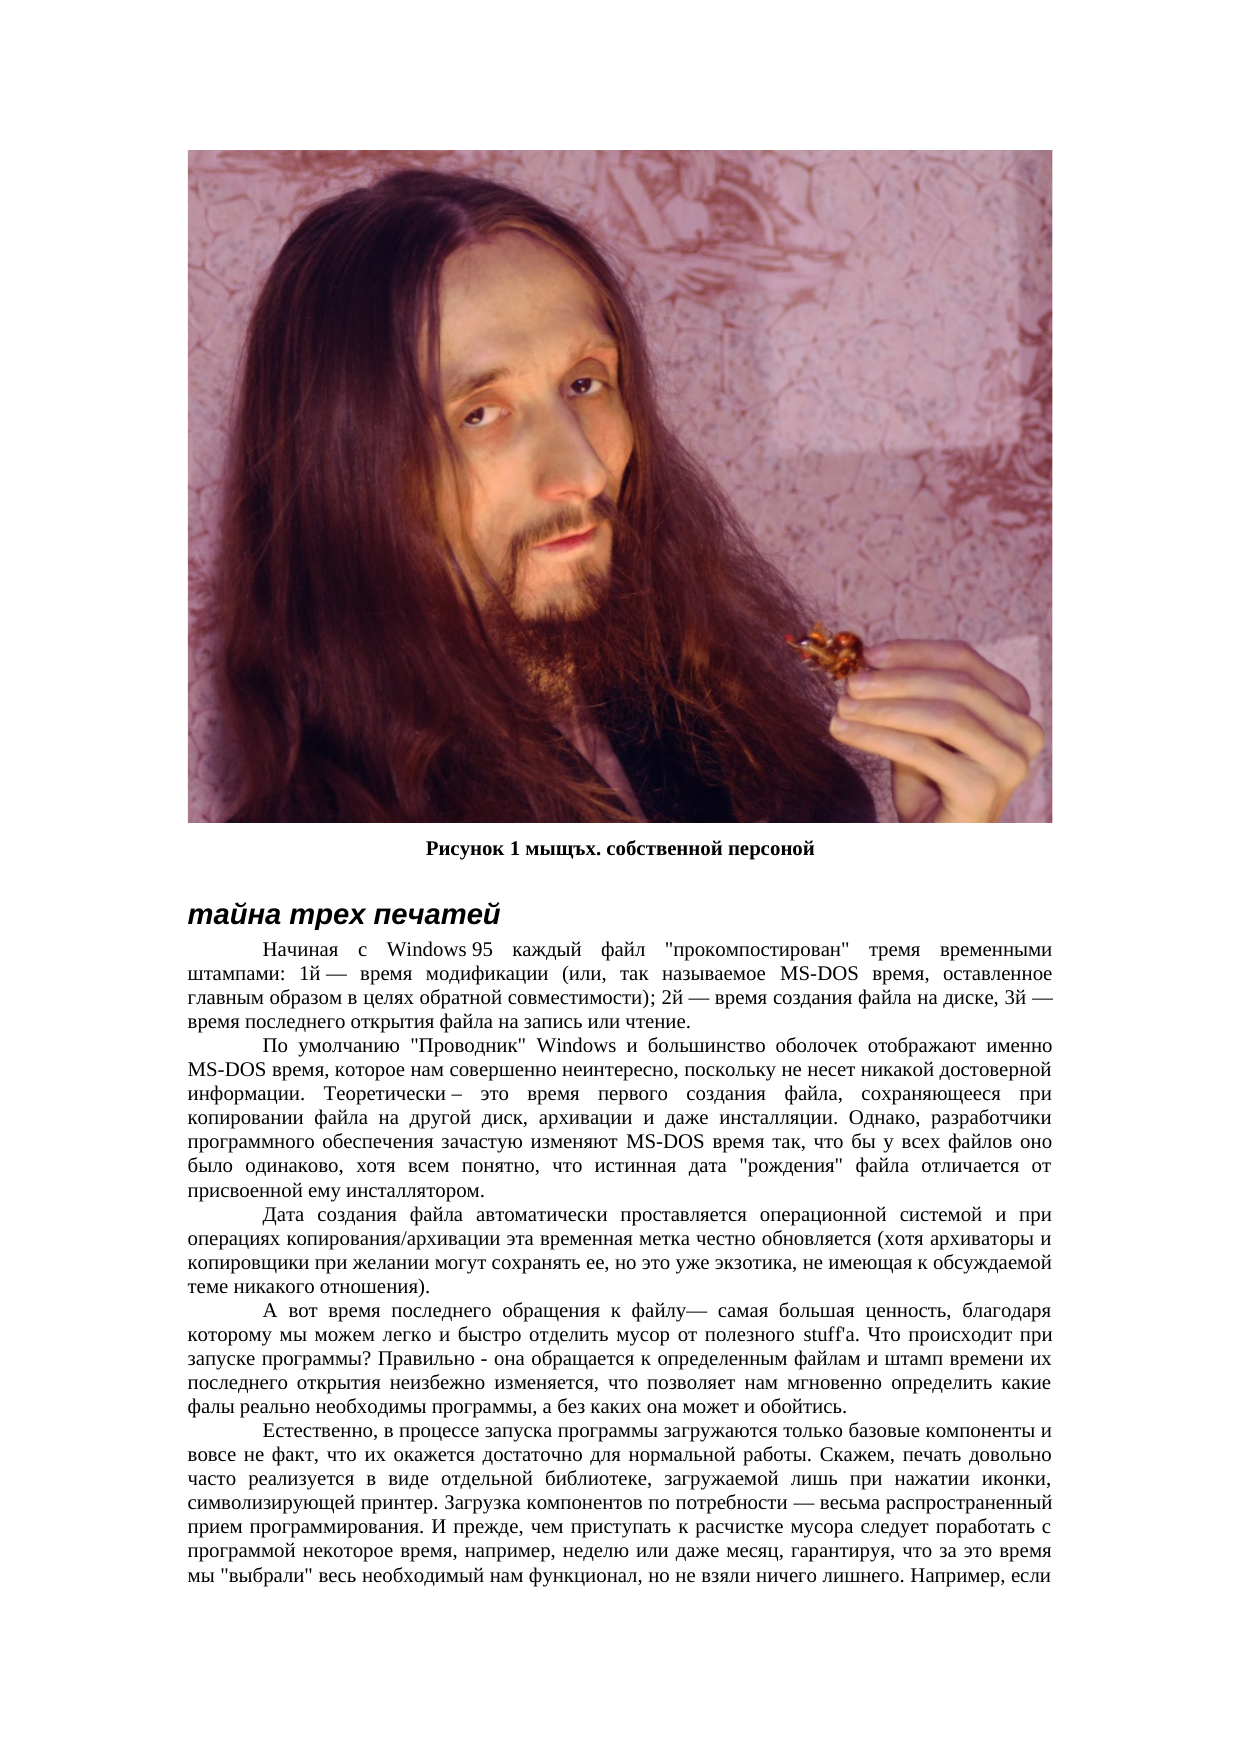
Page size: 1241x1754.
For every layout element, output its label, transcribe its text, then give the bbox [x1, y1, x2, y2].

picture [187, 150, 1053, 823]
text А вот время последнего обращения к файлу— самая большая ценность, благодаря которому мы можем легко и быстро отделить мусор от полезного stuff'а. Что происходит при запуске программы? Правильно ‑ она обращается к определенным файлам и штамп времени их последнего открытия неизбежно изменяется, что позволяет нам мгновенно определить какие фалы реально необходимы программы, а без каких она может и обойтись. [187, 1298, 1053, 1418]
text По умолчанию "Проводник" Windows и большинство оболочек отображают именно MS-DOS время, которое нам совершенно неинтересно, поскольку не несет никакой достоверной информации. Теоретически – это время первого создания файла, сохраняющееся при копировании файла на другой диск, архивации и даже инсталляции. Однако, разработчики программного обеспечения зачастую изменяют MS-DOS время так, что бы у всех файлов оно было одинаково, хотя всем понятно, что истинная дата "рождения" файла отличается от присвоенной ему инсталлятором. [187, 1033, 1053, 1202]
text Дата создания файла автоматически проставляется операционной системой и при операциях копирования/архивации эта временная метка честно обновляется (хотя архиваторы и копировщики при желании могут сохранять ее, но это уже экзотика, не имеющая к обсуждаемой теме никакого отношения). [187, 1202, 1053, 1298]
text Рисунок 1 мыщъх. собственной персоной [187, 836, 1053, 859]
text Естественно, в процессе запуска программы загружаются только базовые компоненты и вовсе не факт, что их окажется достаточно для нормальной работы. Скажем, печать довольно часто реализуется в виде отдельной библиотеке, загружаемой лишь при нажатии иконки, символизирующей принтер. Загрузка компонентов по потребности — весьма распространенный прием программирования. И прежде, чем приступать к расчистке мусора следует поработать с программой некоторое время, например, неделю или даже месяц, гарантируя, что за это время мы "выбрали" весь необходимый нам функционал, но не взяли ничего лишнего. Например, если [187, 1418, 1053, 1587]
text Начиная с Windows 95 каждый файл "прокомпостирован" тремя временными штампами: 1й — время модификации (или, так называемое MS-DOS время, оставленное главным образом в целях обратной совместимости); 2й — время создания файла на диске, 3й — время последнего открытия файла на запись или чтение. [187, 937, 1053, 1033]
subtitle тайна трех печатей [187, 897, 1053, 931]
